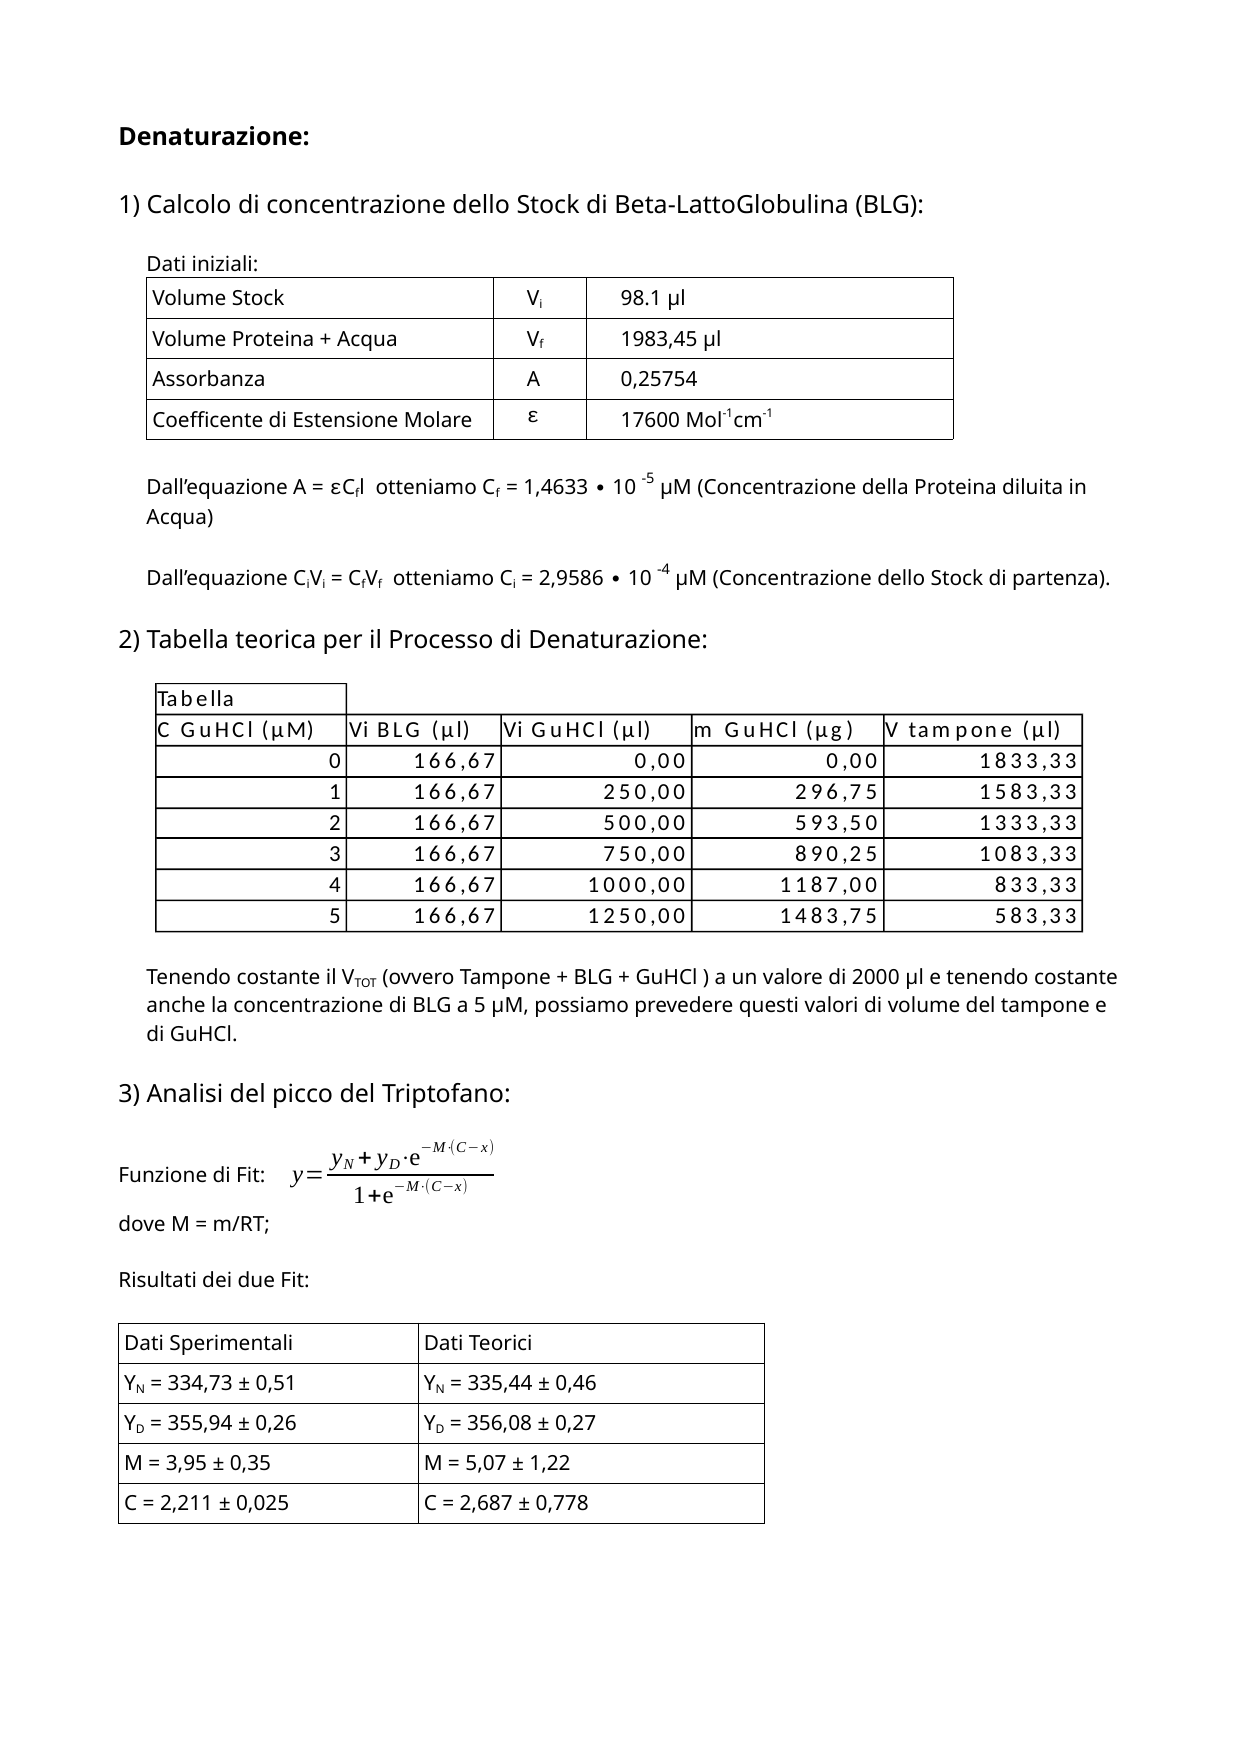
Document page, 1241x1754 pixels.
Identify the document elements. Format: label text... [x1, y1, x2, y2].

table_cell YN = 334,73 ± 0,51 [119, 1364, 418, 1402]
text Dati iniziali: [146, 249, 1122, 277]
table_header Dati Teorici [419, 1324, 764, 1362]
table_header Volume Stock [147, 278, 493, 318]
table_header Vi [494, 278, 586, 318]
table_cell A [494, 359, 586, 398]
text 1) Calcolo di concentrazione dello Stock di Beta-LattoGlobulina (BLG): [118, 186, 1122, 220]
text Dall’equazione A = εCfl otteniamo Cf = 1,4633 ∙ 10 -5 μM (Concentrazione della Proteina diluita in Acqua) [146, 468, 1122, 530]
table_cell 1983,45 μl [587, 319, 953, 358]
text 3) Analisi del picco del Triptofano: [118, 1076, 1122, 1110]
table_cell C = 2,687 ± 0,778 [419, 1484, 764, 1522]
text Funzione di Fit: [118, 1138, 1122, 1209]
table_cell Volume Proteina + Acqua [147, 319, 493, 358]
text Tenendo costante il VTOT (ovvero Tampone + BLG + GuHCl ) a un valore di 2000 μl e tenendo costante anche la concentrazione di BLG a 5 μM, possiamo prevedere questi valori di volume del tampone e di GuHCl. [146, 962, 1122, 1047]
text dove M = m/RT; [118, 1209, 1122, 1237]
table_cell M = 5,07 ± 1,22 [419, 1444, 764, 1482]
table_cell YD = 356,08 ± 0,27 [419, 1404, 764, 1442]
table_cell 17600 Mol-1cm-1 [587, 400, 953, 439]
table_cell ε [494, 400, 586, 439]
table_cell C = 2,211 ± 0,025 [119, 1484, 418, 1522]
table_cell M = 3,95 ± 0,35 [119, 1444, 418, 1482]
table_cell YN = 335,44 ± 0,46 [419, 1364, 764, 1402]
table_cell Vf [494, 319, 586, 358]
table_cell Assorbanza [147, 359, 493, 398]
table_cell Coefficente di Estensione Molare [147, 400, 493, 439]
table_cell YD = 355,94 ± 0,26 [119, 1404, 418, 1442]
text Denaturazione: [118, 118, 1122, 152]
table_header Dati Sperimentali [119, 1324, 418, 1362]
text Dall’equazione CiVi = CfVf otteniamo Ci = 2,9586 ∙ 10 -4 μM (Concentrazione dello Stock di partenza). [146, 559, 1122, 593]
table_cell 0,25754 [587, 359, 953, 398]
text Risultati dei due Fit: [118, 1266, 1122, 1294]
text 2) Tabella teorica per il Processo di Denaturazione: [118, 621, 1122, 655]
table_header 98.1 μl [587, 278, 953, 318]
